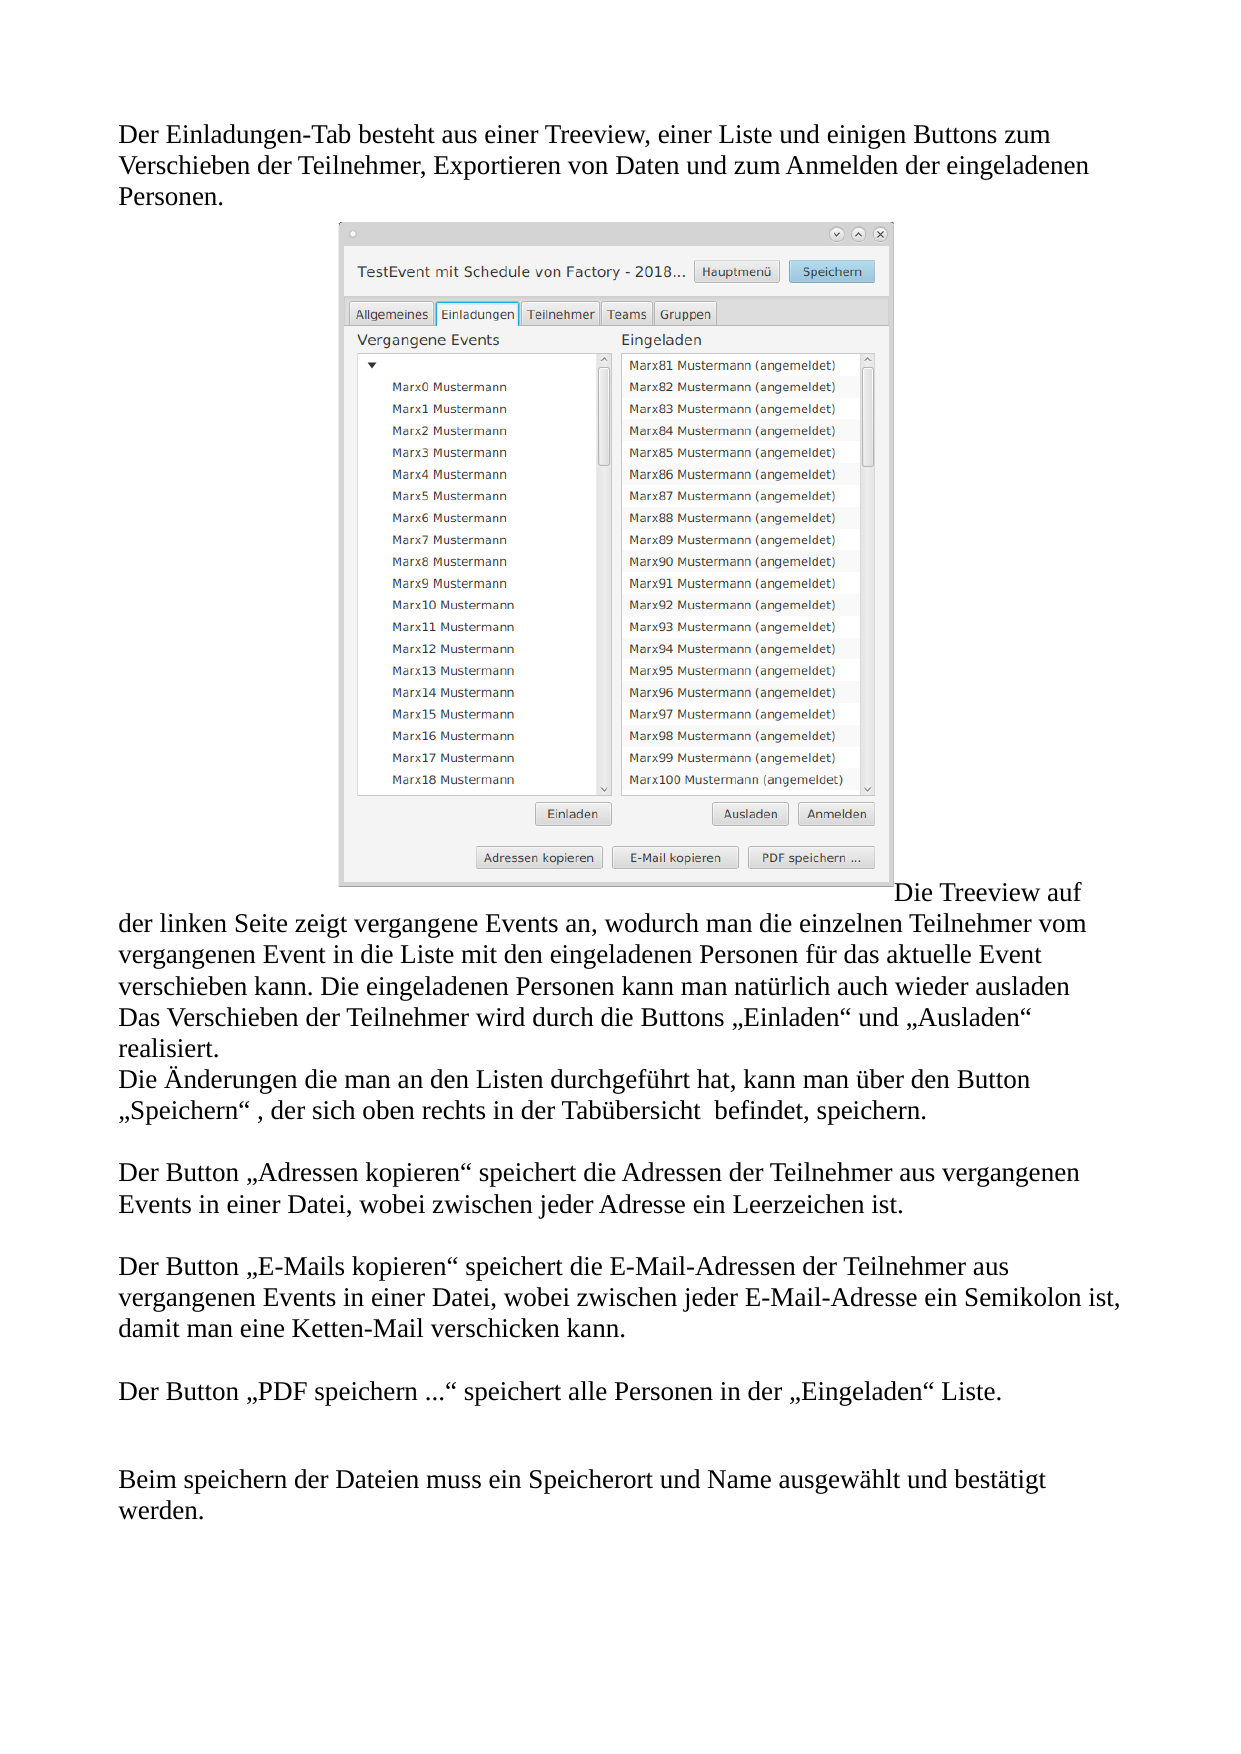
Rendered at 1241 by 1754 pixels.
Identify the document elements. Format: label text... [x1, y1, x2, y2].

text Der Einladungen-Tab besteht aus einer Treeview, einer Liste und einigen Buttons zum Verschieben der Teilnehmer, Exportieren von Daten und zum Anmelden der eingeladenen Personen. [118, 118, 1122, 212]
text Der Button „E-Mails kopieren“ speichert die E-Mail-Adressen der Teilnehmer aus vergangenen Events in einer Datei, wobei zwischen jeder E-Mail-Adresse ein Semikolon ist, damit man eine Ketten-Mail verschicken kann. [118, 1250, 1122, 1343]
text Die Treeview auf der linken Seite zeigt vergangene Events an, wodurch man die einzelnen Teilnehmer vom vergangenen Event in die Liste mit den eingeladenen Personen für das aktuelle Event verschieben kann. Die eingeladenen Personen kann man natürlich auch wieder ausladen [118, 876, 1122, 1001]
text Das Verschieben der Teilnehmer wird durch die Buttons „Einladen“ und „Ausladen“ realisiert. [118, 1001, 1122, 1063]
text Die Änderungen die man an den Listen durchgeführt hat, kann man über den Button „Speichern“ , der sich oben rechts in der Tabübersicht befindet, speichern. [118, 1063, 1122, 1125]
text Der Button „PDF speichern ...“ speichert alle Personen in der „Eingeladen“ Liste. [118, 1374, 1122, 1406]
text Der Button „Adressen kopieren“ speichert die Adressen der Teilnehmer aus vergangenen Events in einer Datei, wobei zwischen jeder Adresse ein Leerzeichen ist. [118, 1157, 1122, 1219]
text Beim speichern der Dateien muss ein Speicherort und Name ausgewählt und bestätigt werden. [118, 1463, 1122, 1526]
picture [338, 222, 894, 887]
